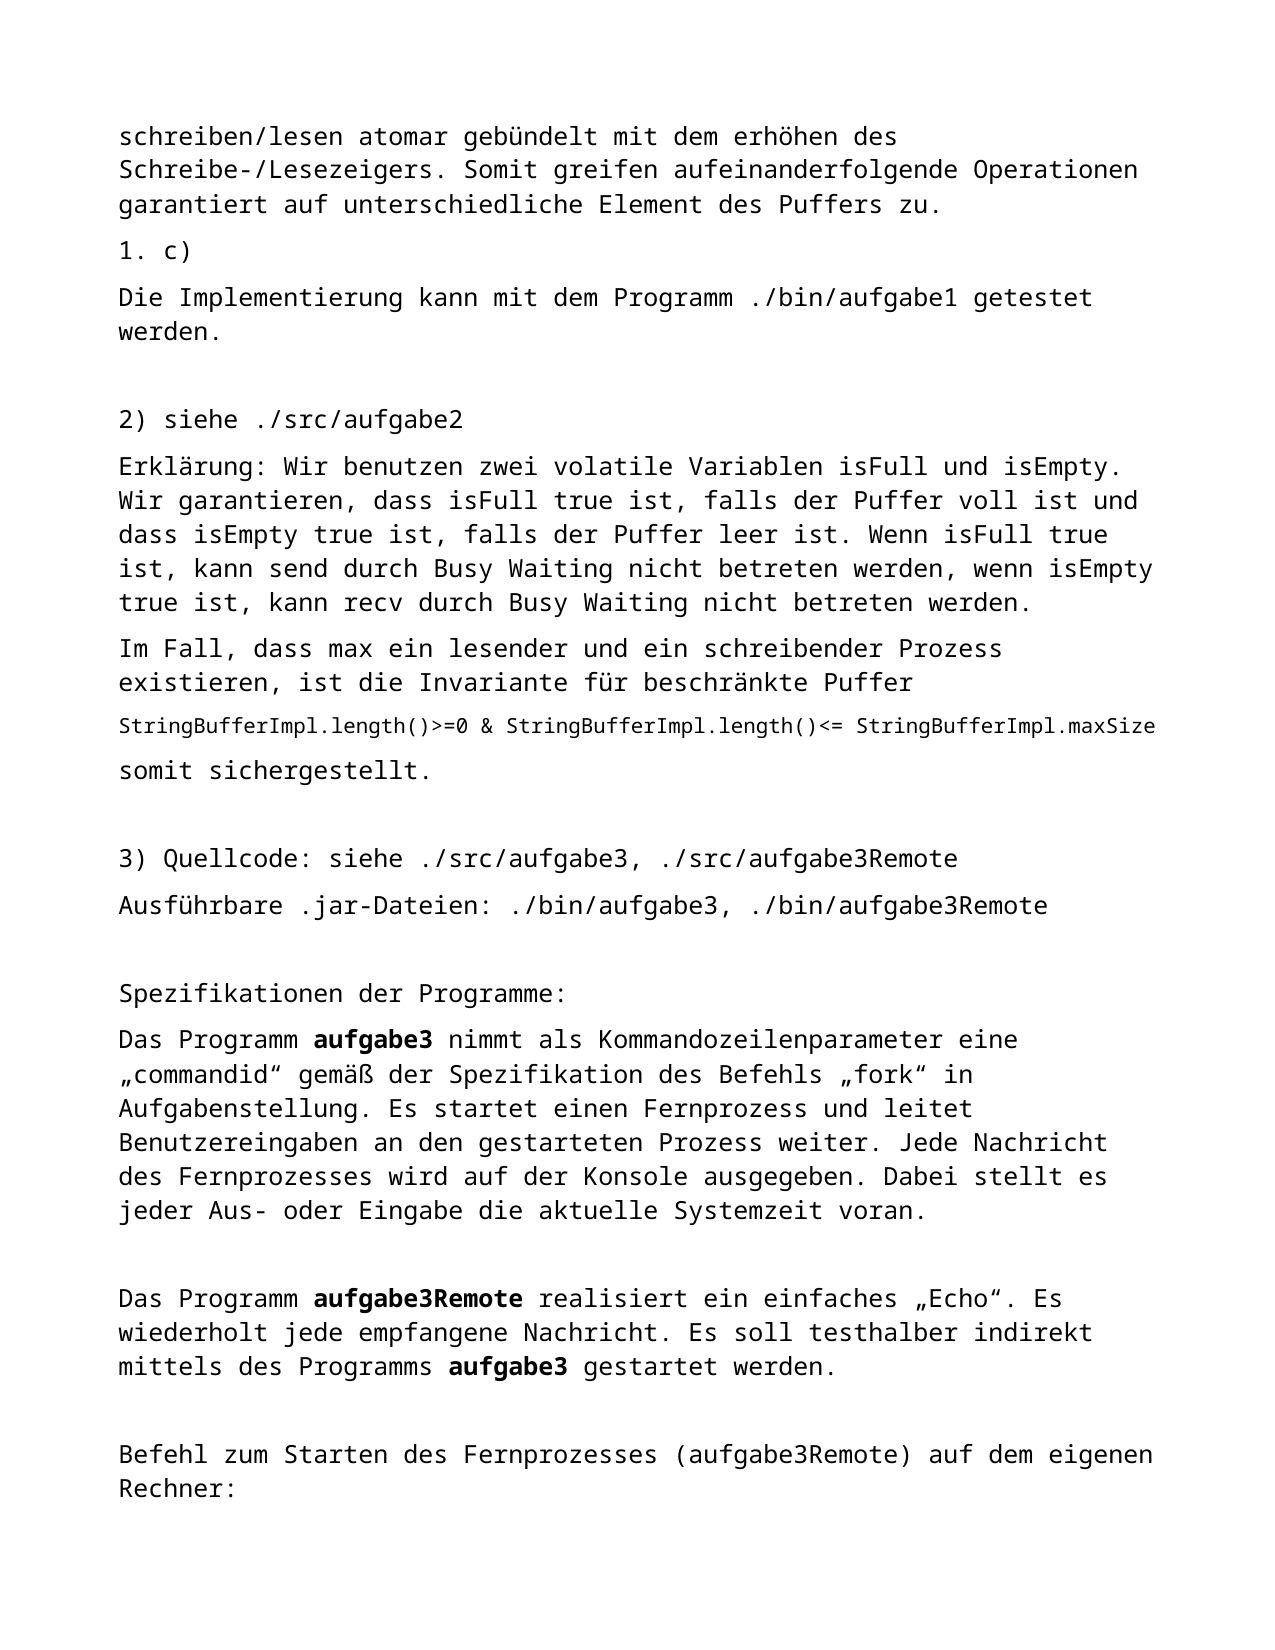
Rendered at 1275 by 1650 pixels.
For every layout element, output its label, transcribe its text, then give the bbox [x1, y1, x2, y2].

text Das Programm aufgabe3 nimmt als Kommandozeilenparameter eine „commandid“ gemäß der Spezifikation des Befehls „fork“ in Aufgabenstellung. Es startet einen Fernprozess und leitet Benutzereingaben an den gestarteten Prozess weiter. Jede Nachricht des Fernprozesses wird auf der Konsole ausgegeben. Dabei stellt es jeder Aus- oder Eingabe die aktuelle Systemzeit voran. [118, 1022, 1157, 1227]
text Erklärung: Wir benutzen zwei volatile Variablen isFull und isEmpty. Wir garantieren, dass isFull true ist, falls der Puffer voll ist und dass isEmpty true ist, falls der Puffer leer ist. Wenn isFull true ist, kann send durch Busy Waiting nicht betreten werden, wenn isEmpty true ist, kann recv durch Busy Waiting nicht betreten werden. [118, 448, 1157, 618]
text 2) siehe ./src/aufgabe2 [118, 402, 1157, 436]
text 3) Quellcode: siehe ./src/aufgabe3, ./src/aufgabe3Remote [118, 841, 1157, 875]
text Befehl zum Starten des Fernprozesses (aufgabe3Remote) auf dem eigenen Rechner: [118, 1437, 1157, 1505]
text somit sichergestellt. [118, 753, 1157, 787]
text Das Programm aufgabe3Remote realisiert ein einfaches „Echo“. Es wiederholt jede empfangene Nachricht. Es soll testhalber indirekt mittels des Programms aufgabe3 gestartet werden. [118, 1281, 1157, 1383]
text StringBufferImpl.length()>=0 & StringBufferImpl.length()<= StringBufferImpl.maxSize [118, 712, 1157, 740]
text schreiben/lesen atomar gebündelt mit dem erhöhen des Schreibe-/Lesezeigers. Somit greifen aufeinanderfolgende Operationen garantiert auf unterschiedliche Element des Puffers zu. [118, 118, 1157, 220]
text Die Implementierung kann mit dem Programm ./bin/aufgabe1 getestet werden. [118, 279, 1157, 347]
text 1. c) [118, 233, 1157, 267]
text Im Fall, dass max ein lesender und ein schreibender Prozess existieren, ist die Invariante für beschränkte Puffer [118, 631, 1157, 699]
text Spezifikationen der Programme: [118, 976, 1157, 1010]
text Ausführbare .jar-Dateien: ./bin/aufgabe3, ./bin/aufgabe3Remote [118, 887, 1157, 921]
